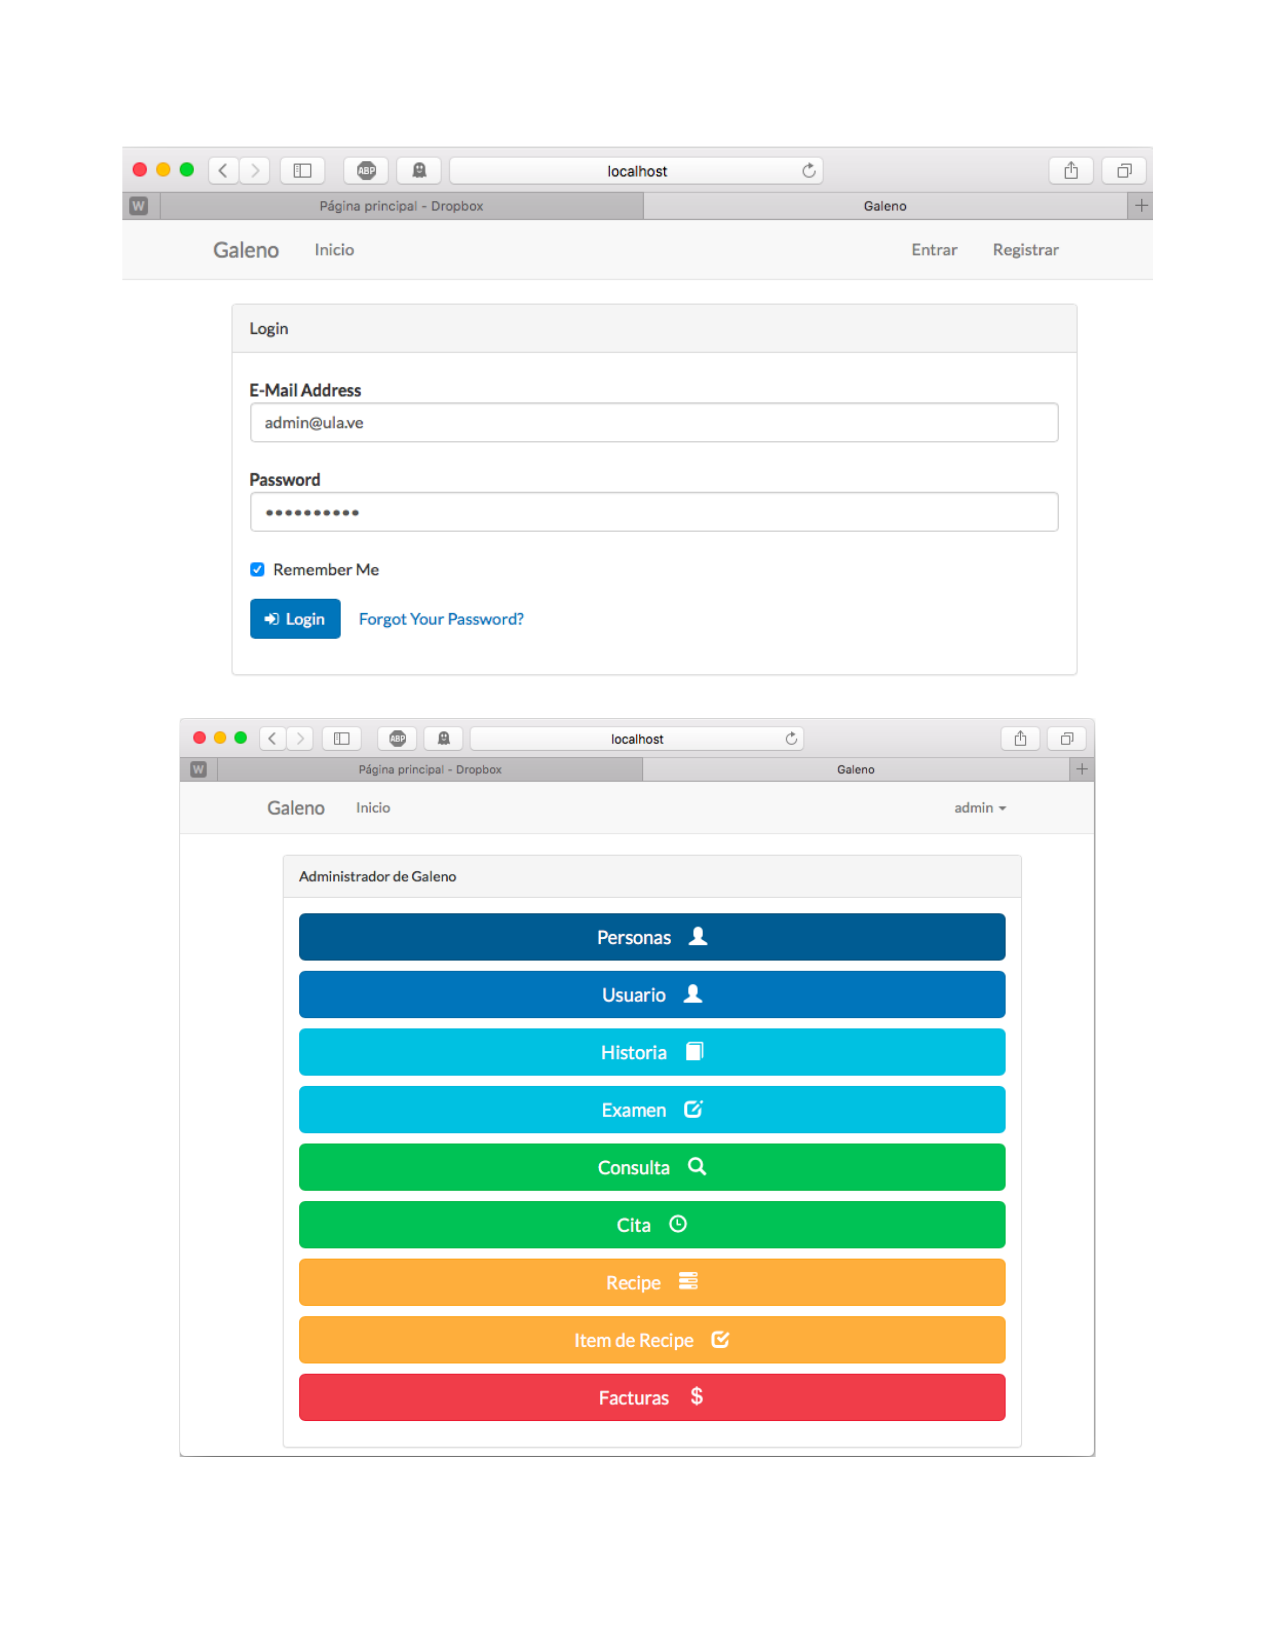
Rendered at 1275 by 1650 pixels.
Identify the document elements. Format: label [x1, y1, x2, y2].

picture [179, 718, 1096, 1457]
picture [122, 146, 1153, 690]
